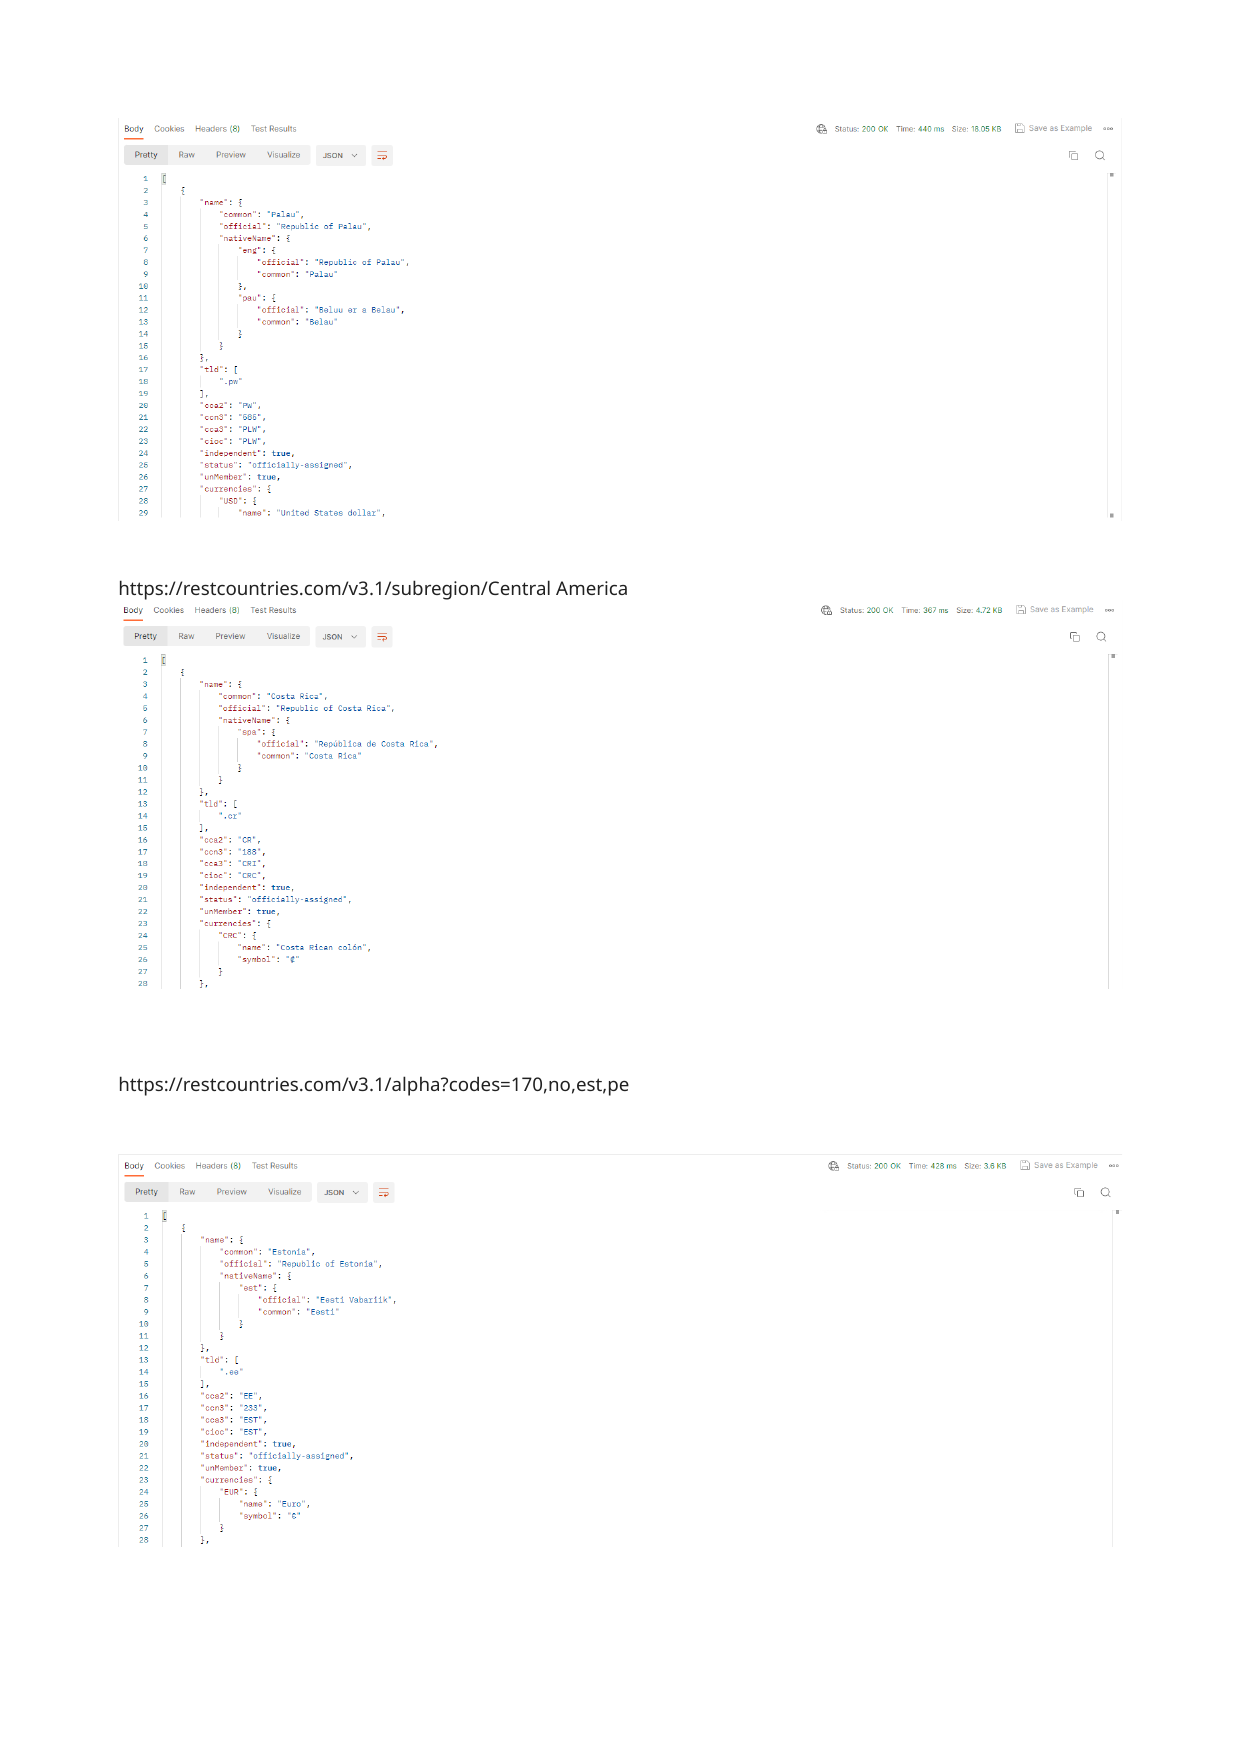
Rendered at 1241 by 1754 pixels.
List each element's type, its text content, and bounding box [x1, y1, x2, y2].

text https://restcountries.com/v3.1/alpha?codes=170,no,est,pe [118, 1072, 1122, 1097]
text https://restcountries.com/v3.1/subregion/Central America [118, 575, 1122, 600]
picture [118, 600, 1123, 989]
picture [118, 118, 1123, 521]
picture [118, 1154, 1123, 1547]
